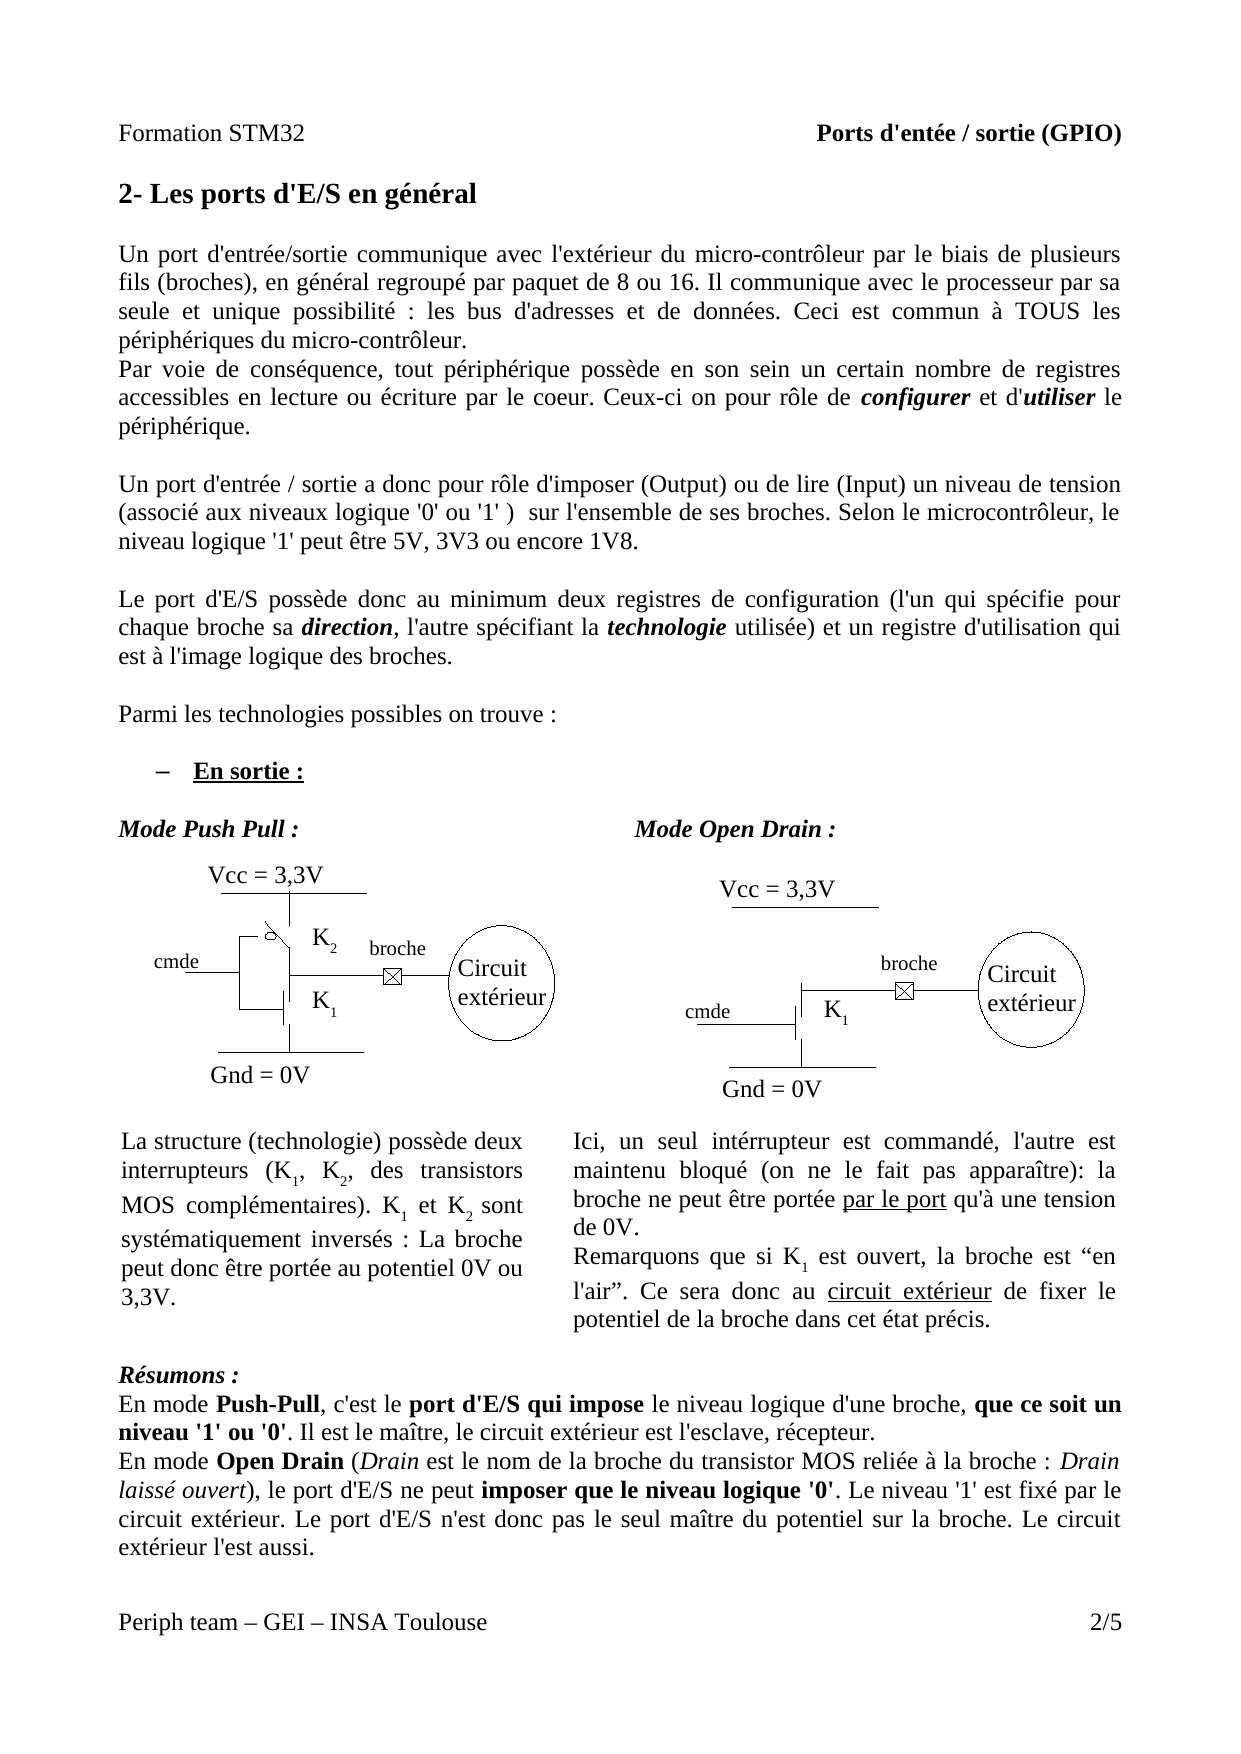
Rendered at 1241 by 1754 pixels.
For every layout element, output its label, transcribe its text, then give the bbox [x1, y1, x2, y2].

text 2- Les ports d'E/S en général [118, 176, 1122, 210]
text Résumons : [118, 1360, 1122, 1389]
text Un port d'entrée/sortie communique avec l'extérieur du micro-contrôleur par le biais de plusieurs fils (broches), en général regroupé par paquet de 8 ou 16. Il communique avec le processeur par sa seule et unique possibilité : les bus d'adresses et de données. Ceci est commun à TOUS les périphériques du micro-contrôleur. [118, 239, 1122, 354]
text Le port d'E/S possède donc au minimum deux registres de configuration (l'un qui spécifie pour chaque broche sa direction, l'autre spécifiant la technologie utilisée) et un registre d'utilisation qui est à l'image logique des broches. [118, 584, 1122, 670]
text En mode Push-Pull, c'est le port d'E/S qui impose le niveau logique d'une broche, que ce soit un niveau '1' ou '0'. Il est le maître, le circuit extérieur est l'esclave, récepteur. [118, 1389, 1122, 1446]
list En sortie : [156, 756, 1122, 785]
text Mode Push Pull : Mode Open Drain : [118, 814, 1122, 842]
text Par voie de conséquence, tout périphérique possède en son sein un certain nombre de registres accessibles en lecture ou écriture par le coeur. Ceux-ci on pour rôle de configurer et d'utiliser le périphérique. [118, 354, 1122, 440]
text Un port d'entrée / sortie a donc pour rôle d'imposer (Output) ou de lire (Input) un niveau de tension (associé aux niveaux logique '0' ou '1' ) sur l'ensemble de ses broches. Selon le microcontrôleur, le niveau logique '1' peut être 5V, 3V3 ou encore 1V8. [118, 469, 1122, 555]
text En mode Open Drain (Drain est le nom de la broche du transistor MOS reliée à la broche : Drain laissé ouvert), le port d'E/S ne peut imposer que le niveau logique '0'. Le niveau '1' est fixé par le circuit extérieur. Le port d'E/S n'est donc pas le seul maître du potentiel sur la broche. Le circuit extérieur l'est aussi. [118, 1446, 1122, 1561]
text Parmi les technologies possibles on trouve : [118, 699, 1122, 727]
